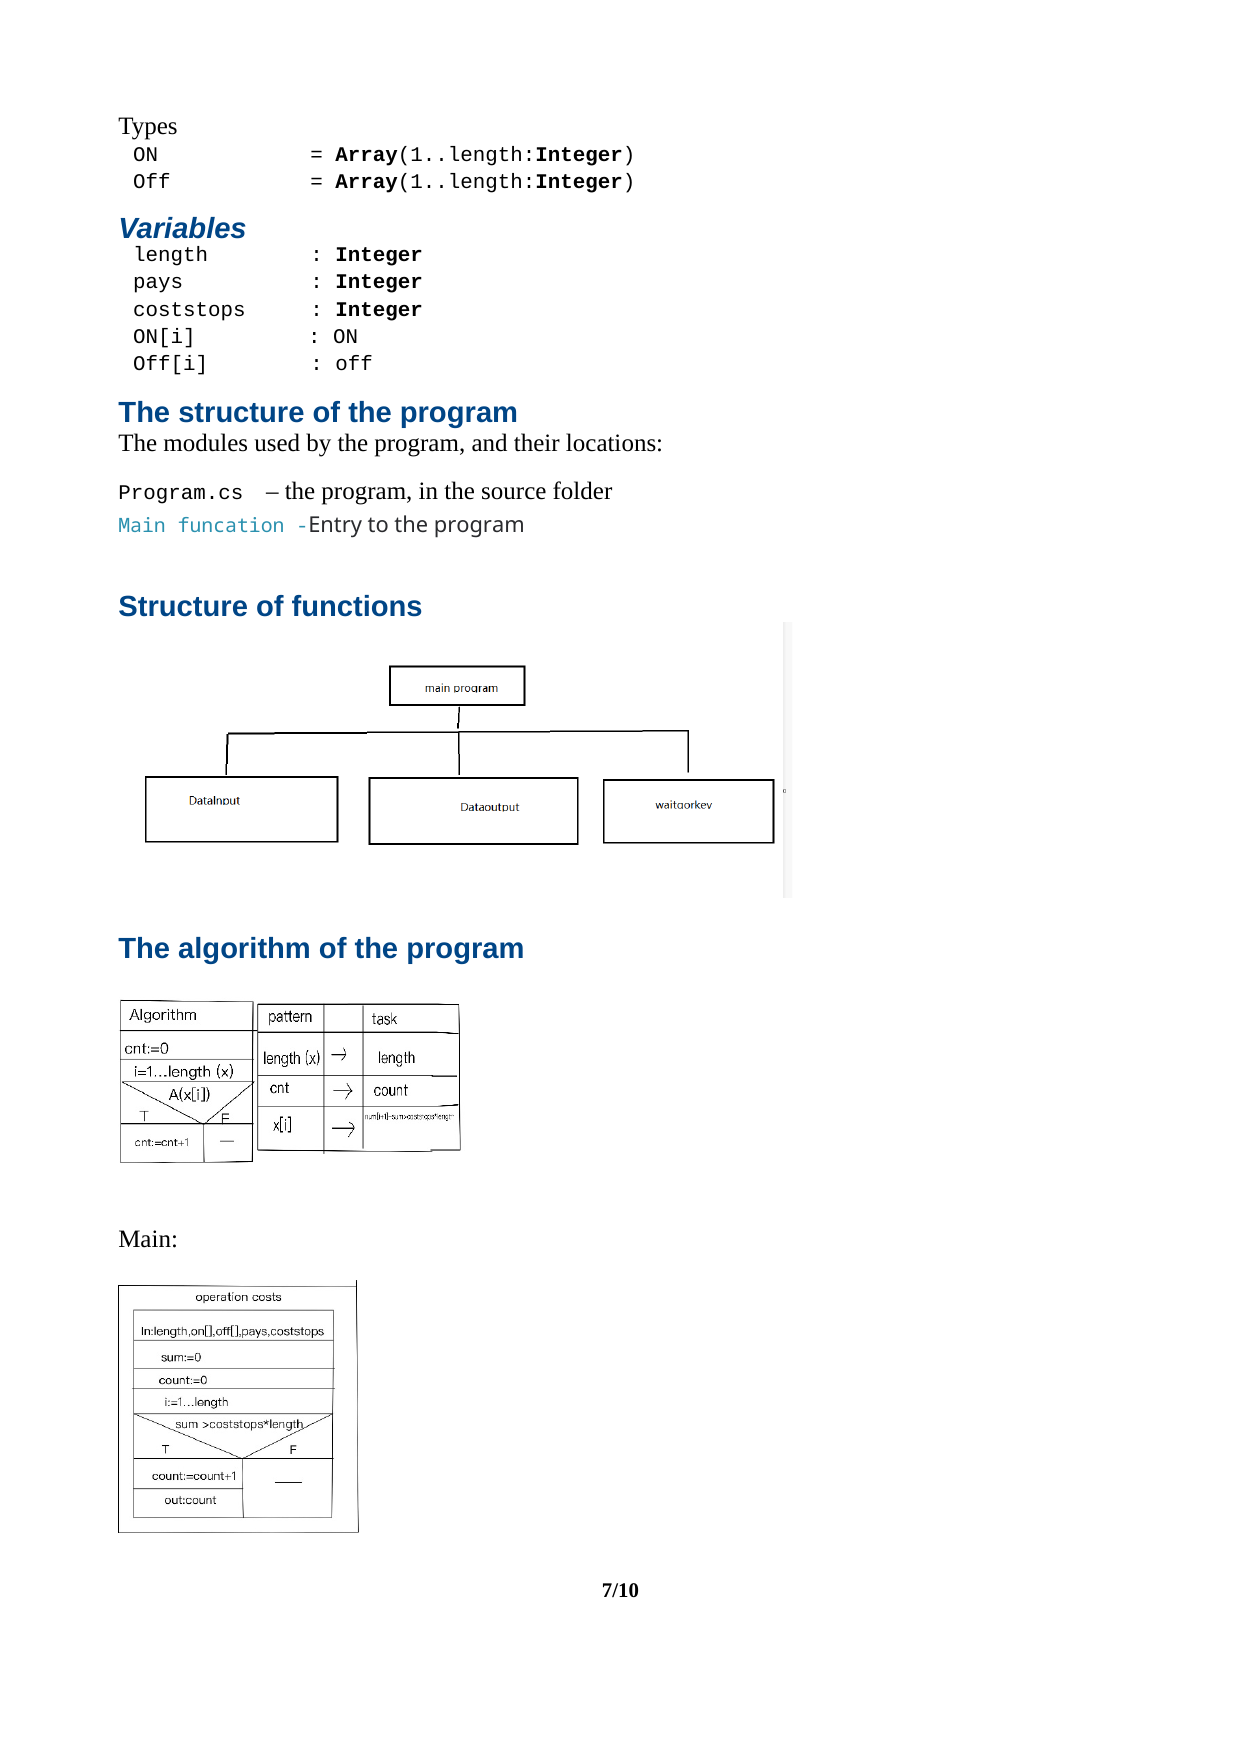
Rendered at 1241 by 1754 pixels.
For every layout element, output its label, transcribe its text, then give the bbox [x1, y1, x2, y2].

list Types [118, 111, 1122, 140]
text The modules used by the program, and their locations: [118, 428, 1122, 457]
text Program.cs – the program, in the source folder [118, 476, 1122, 506]
text coststops : Integer [133, 299, 1122, 322]
text length : Integer [133, 244, 1122, 268]
text ON[i] : ON [133, 326, 1122, 349]
text Main: [118, 1224, 1122, 1252]
list The structure of the program [118, 395, 1122, 428]
text Off[i] : off [133, 353, 1122, 377]
list Variables [118, 211, 1122, 244]
list ON = Array(1..length:Integer) Off = Array(1..length:Integer) [133, 144, 1122, 195]
subtitle The algorithm of the program [118, 931, 1122, 964]
text Main funcation -Entry to the program [118, 506, 1122, 571]
text pays : Integer [133, 272, 1122, 295]
list Structure of functions [118, 589, 1122, 622]
